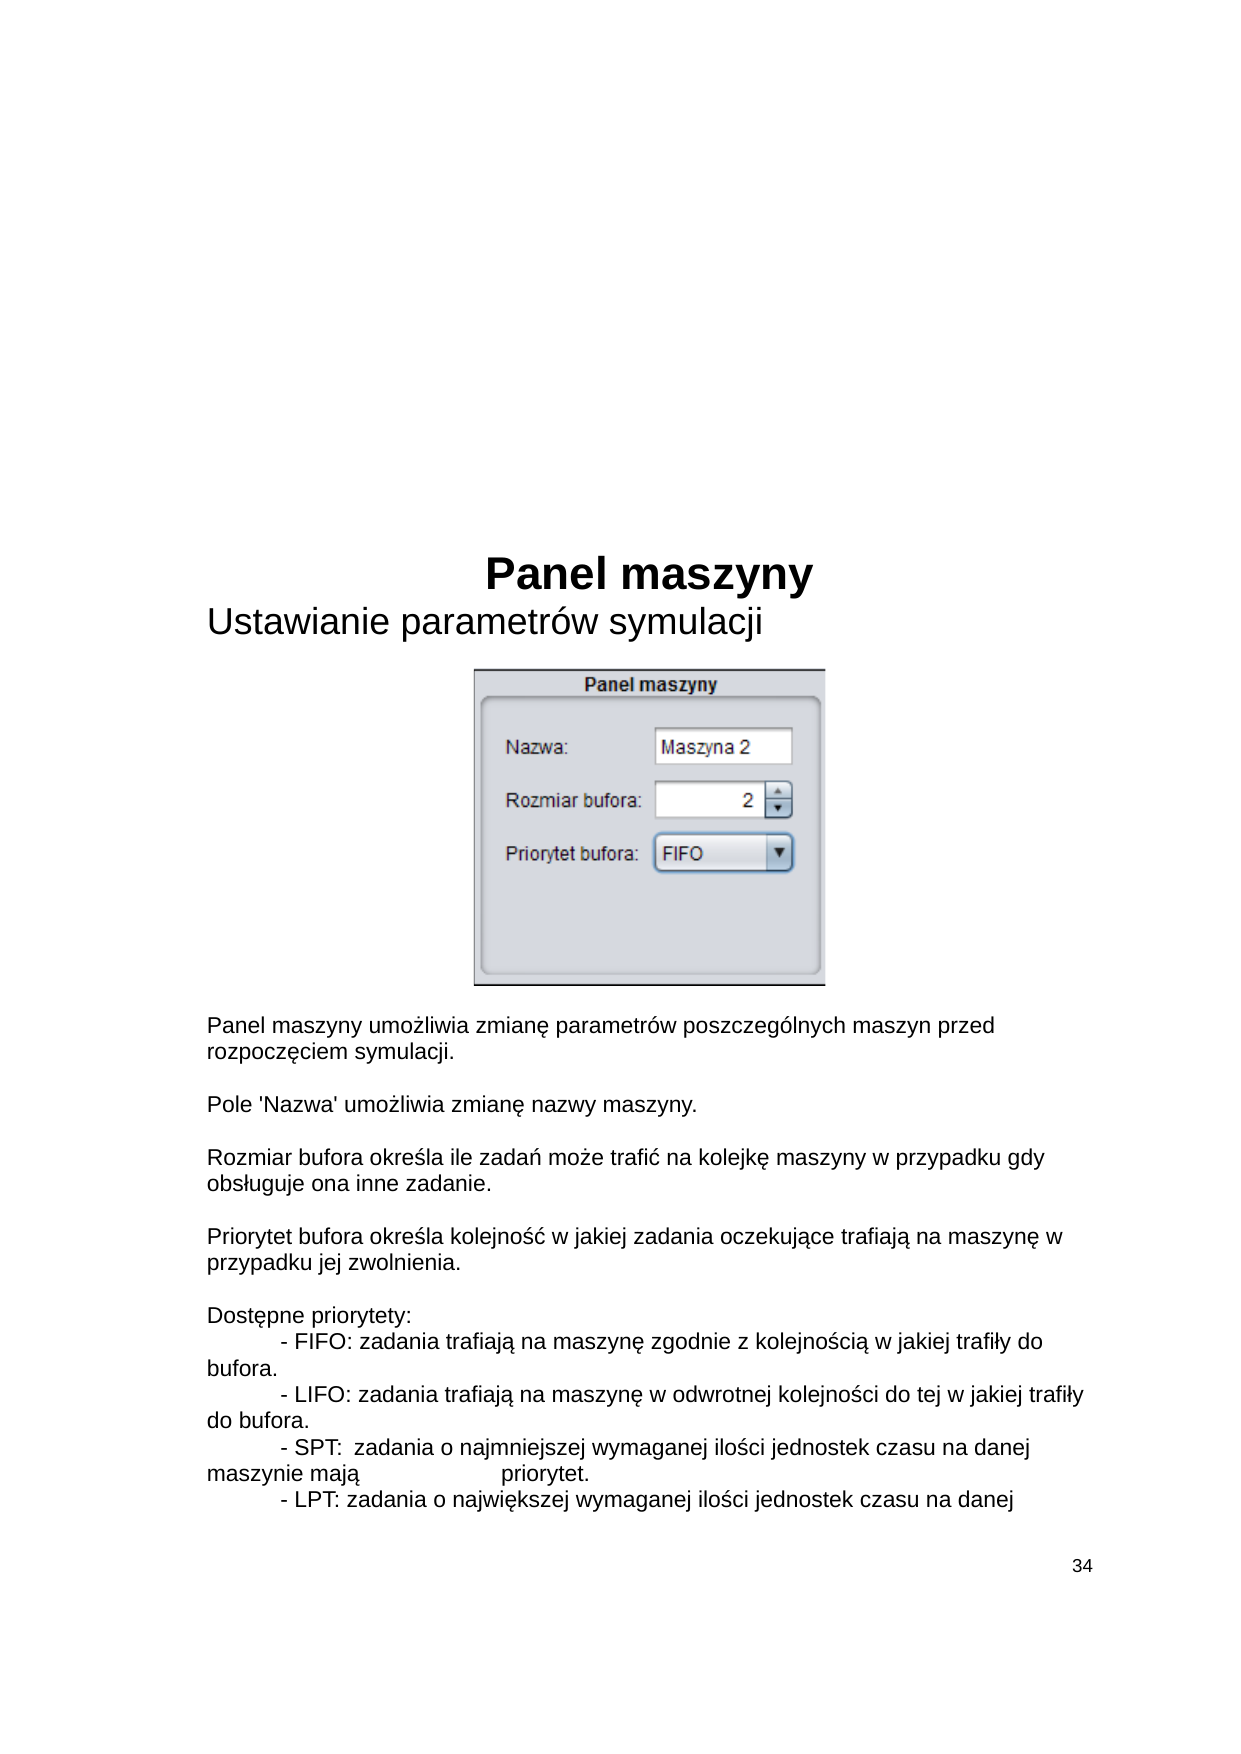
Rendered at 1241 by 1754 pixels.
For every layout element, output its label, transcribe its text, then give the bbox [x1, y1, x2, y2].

text Priorytet bufora określa kolejność w jakiej zadania oczekujące trafiają na maszynę w przypadku jej zwolnienia. [207, 1223, 1093, 1275]
text Panel maszyny umożliwia zmianę parametrów poszczególnych maszyn przed rozpoczęciem symulacji. [207, 1012, 1093, 1064]
text - LIFO: zadania trafiają na maszynę w odwrotnej kolejności do tej w jakiej trafiły do bufora. [207, 1381, 1093, 1433]
text Panel maszyny [207, 546, 1093, 599]
text Ustawianie parametrów symulacji [207, 599, 1093, 642]
text - FIFO: zadania trafiają na maszynę zgodnie z kolejnością w jakiej trafiły do bufora. [207, 1328, 1093, 1381]
text - LPT: zadania o największej wymaganej ilości jednostek czasu na danej [207, 1486, 1093, 1513]
text Rozmiar bufora określa ile zadań może trafić na kolejkę maszyny w przypadku gdy obsługuje ona inne zadanie. [207, 1144, 1093, 1196]
text - SPT: zadania o najmniejszej wymaganej ilości jednostek czasu na danej maszynie mają priorytet. [207, 1433, 1093, 1486]
text Pole 'Nazwa' umożliwia zmianę nazwy maszyny. [207, 1091, 1093, 1117]
text Dostępne priorytety: [207, 1302, 1093, 1328]
picture [473, 668, 826, 986]
